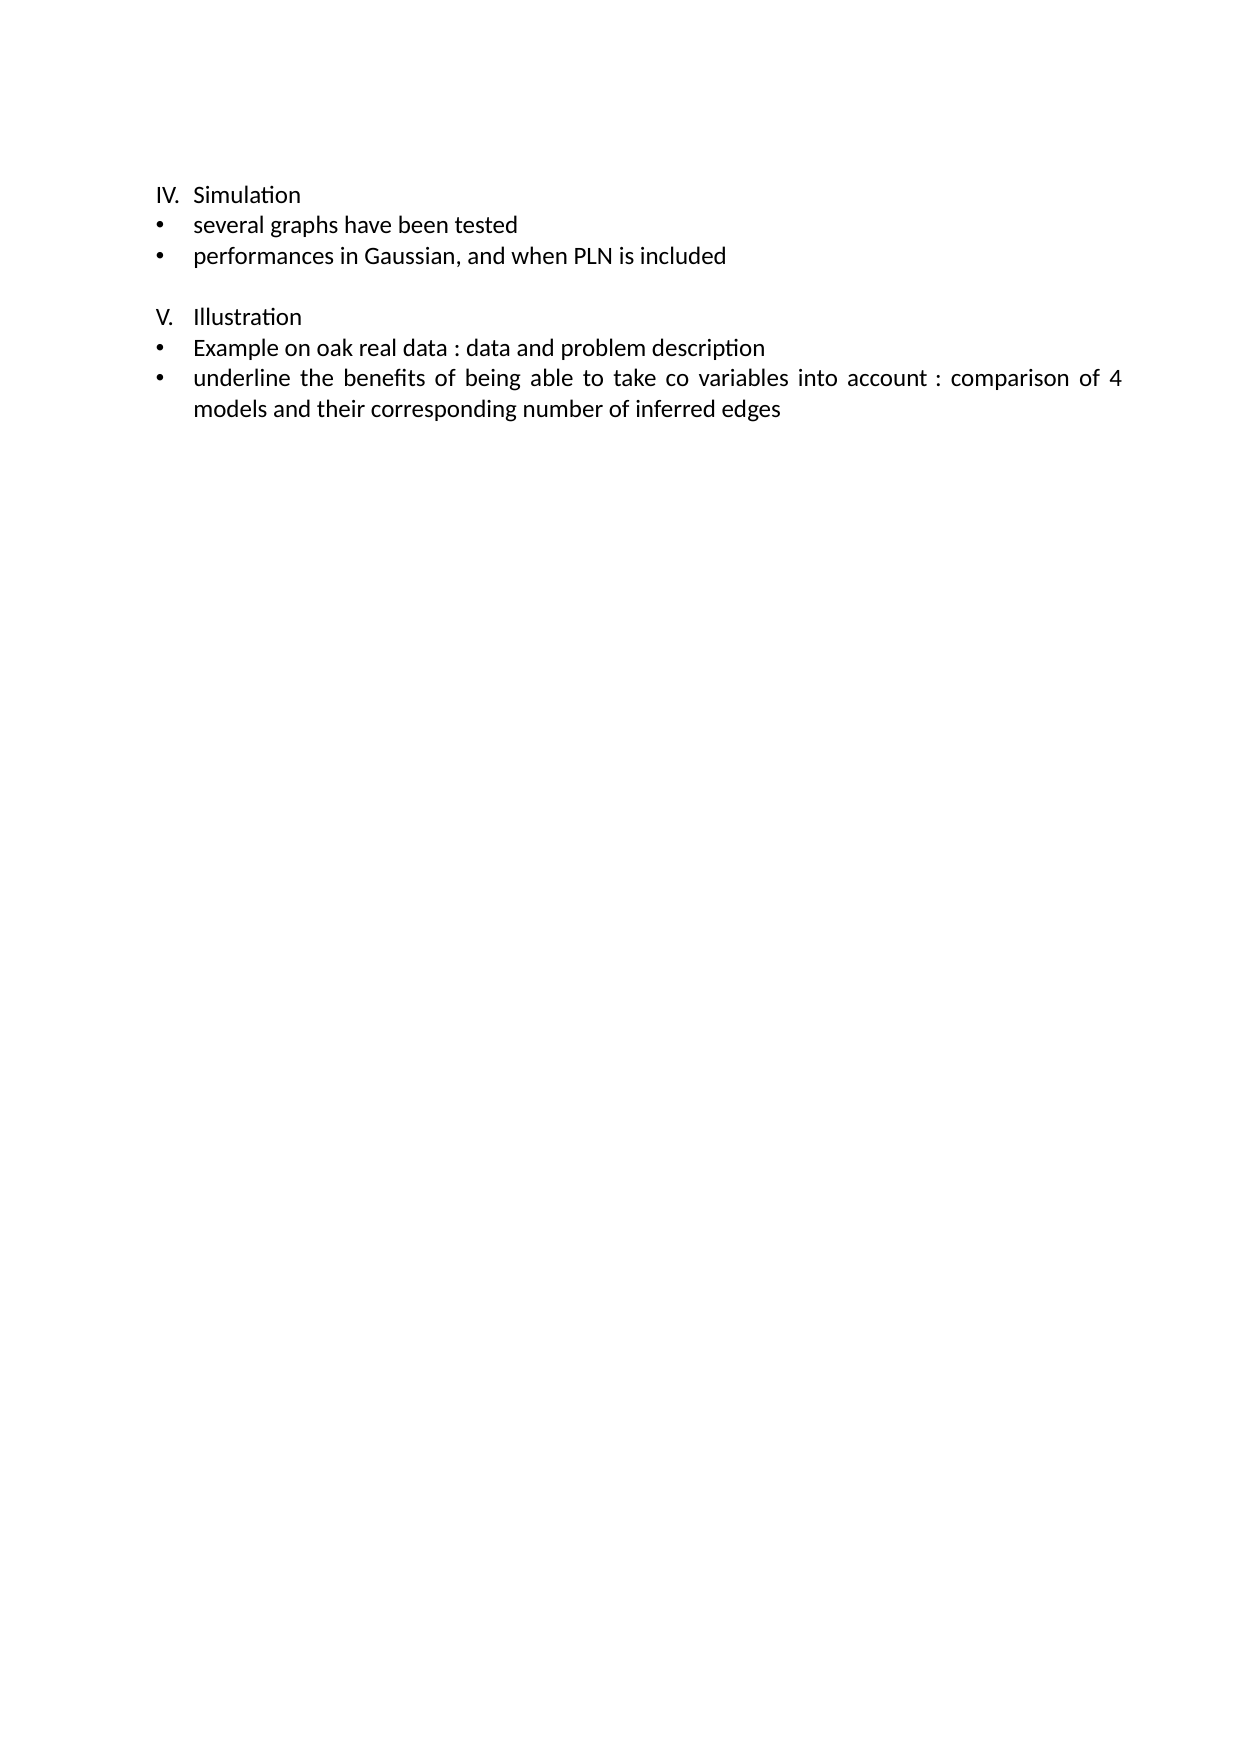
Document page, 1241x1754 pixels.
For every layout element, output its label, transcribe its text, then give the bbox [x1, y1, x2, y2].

list Example on oak real data : data and problem description [156, 332, 1122, 362]
list performances in Gaussian, and when PLN is included [156, 240, 1122, 271]
list Simulation [156, 179, 1122, 210]
list underline the benefits of being able to take co variables into account : comparison of 4 models and their corresponding number of inferred edges [156, 362, 1122, 423]
list several graphs have been tested [156, 210, 1122, 240]
list Illustration [156, 301, 1122, 332]
